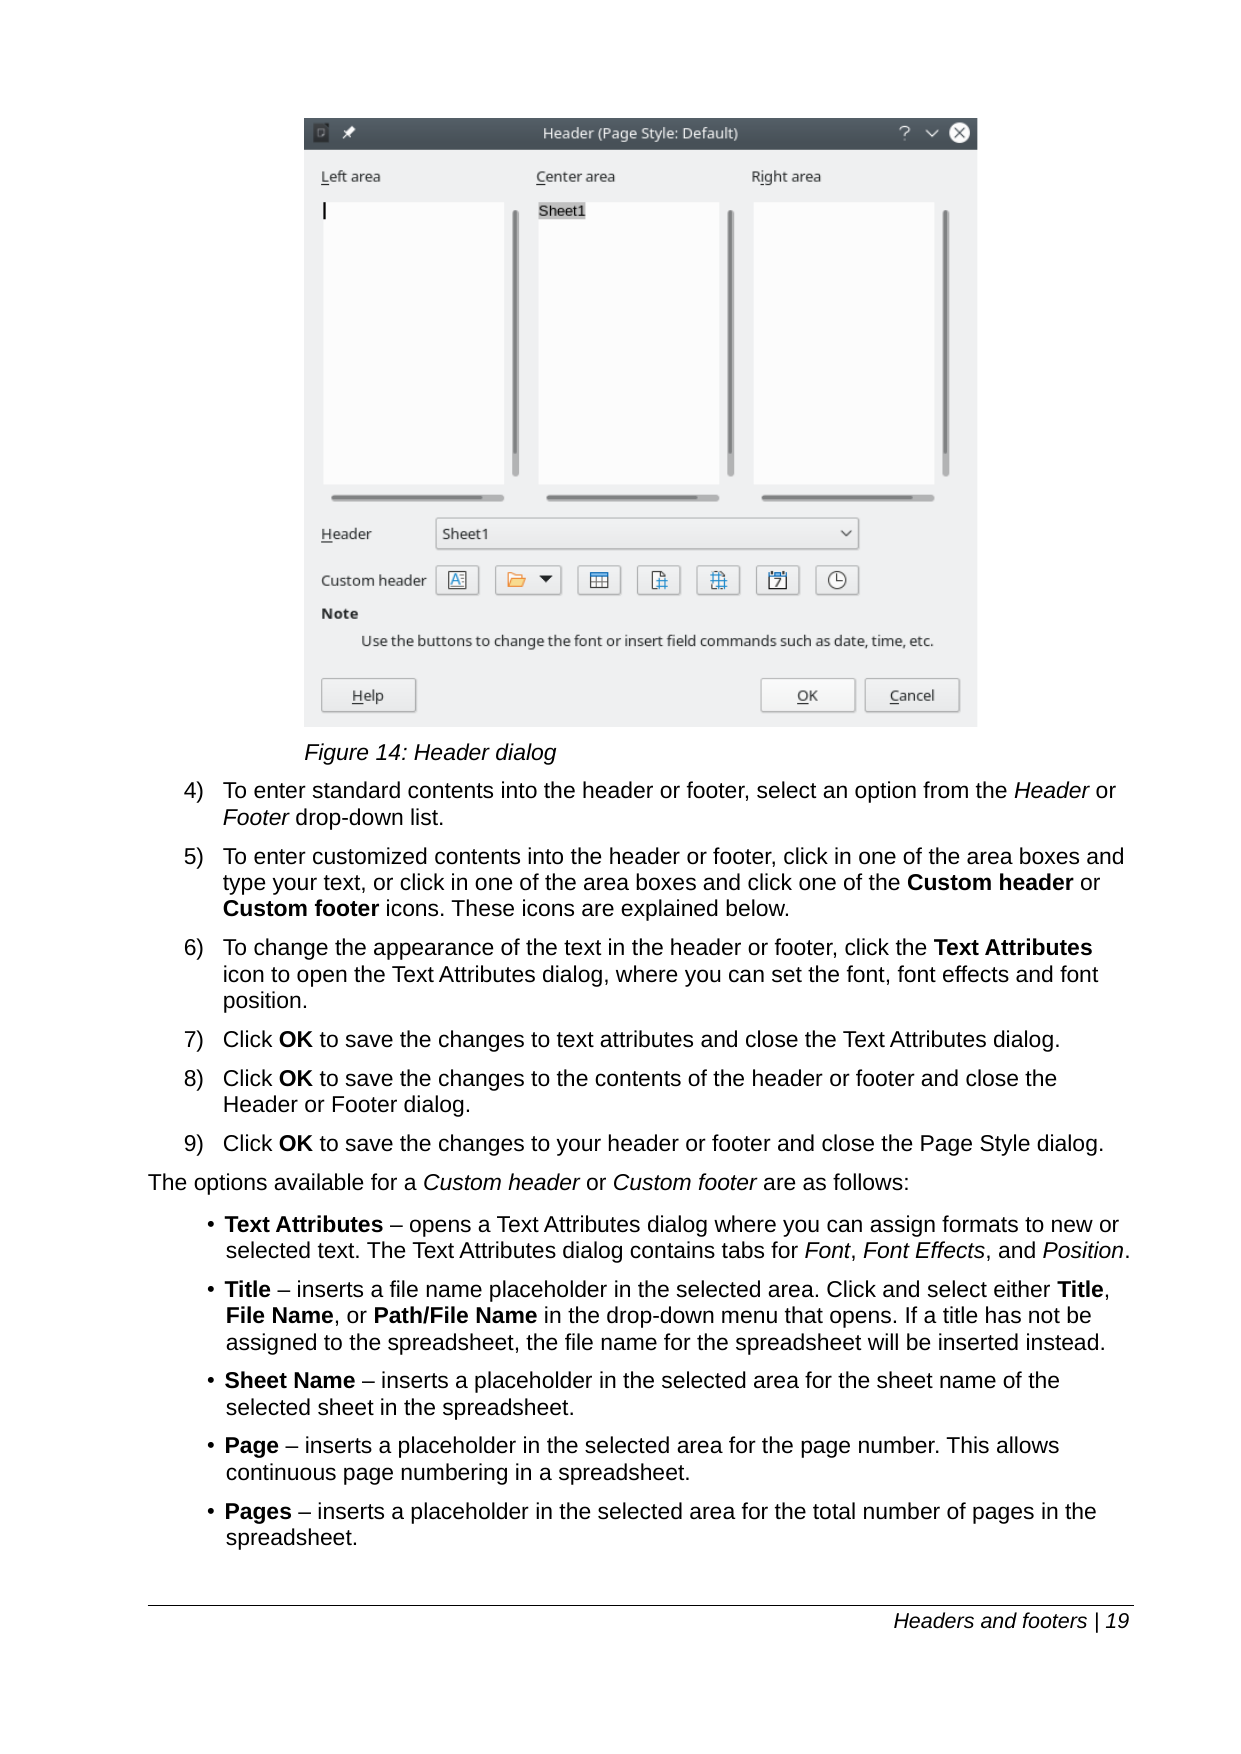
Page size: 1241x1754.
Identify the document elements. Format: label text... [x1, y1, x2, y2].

list Page – inserts a placeholder in the selected area for the page number. This allows continuous page numbering in a spreadsheet. [204, 1429, 1134, 1485]
list Text Attributes – opens a Text Attributes dialog where you can assign formats to new or selected text. The Text Attributes dialog contains tabs for Font, Font Effects, and Position. [204, 1208, 1134, 1263]
list Title – inserts a file name placeholder in the selected area. Click and select either Title, File Name, or Path/File Name in the drop-down menu that opens. If a title has not be assigned to the spreadsheet, the file name for the spreadsheet will be inserted instead. [204, 1273, 1134, 1355]
list Click OK to save the changes to the contents of the header or footer and close the Header or Footer dialog. [204, 1065, 1134, 1117]
list Sheet Name – inserts a placeholder in the selected area for the sheet name of the selected sheet in the spreadsheet. [204, 1364, 1134, 1420]
list Click OK to save the changes to your header or footer and close the Page Style dialog. [204, 1130, 1134, 1156]
list To enter customized contents into the header or footer, click in one of the area boxes and type your text, or click in one of the area boxes and click one of the Custom header or Custom footer icons. These icons are explained below. [204, 843, 1134, 922]
text Figure 14: Header dialog [304, 739, 977, 765]
list To enter standard contents into the header or footer, select an option from the Header or Footer drop-down list. [204, 777, 1134, 830]
list Click OK to save the changes to text attributes and close the Text Attributes dialog. [204, 1026, 1134, 1052]
list Pages – inserts a placeholder in the selected area for the total number of pages in the spreadsheet. [204, 1495, 1134, 1553]
text The options available for a Custom header or Custom footer are as follows: [148, 1169, 1134, 1195]
picture [304, 118, 978, 727]
list To change the appearance of the text in the header or footer, click the Text Attributes icon to open the Text Attributes dialog, where you can set the font, font effects and font position. [204, 934, 1134, 1013]
